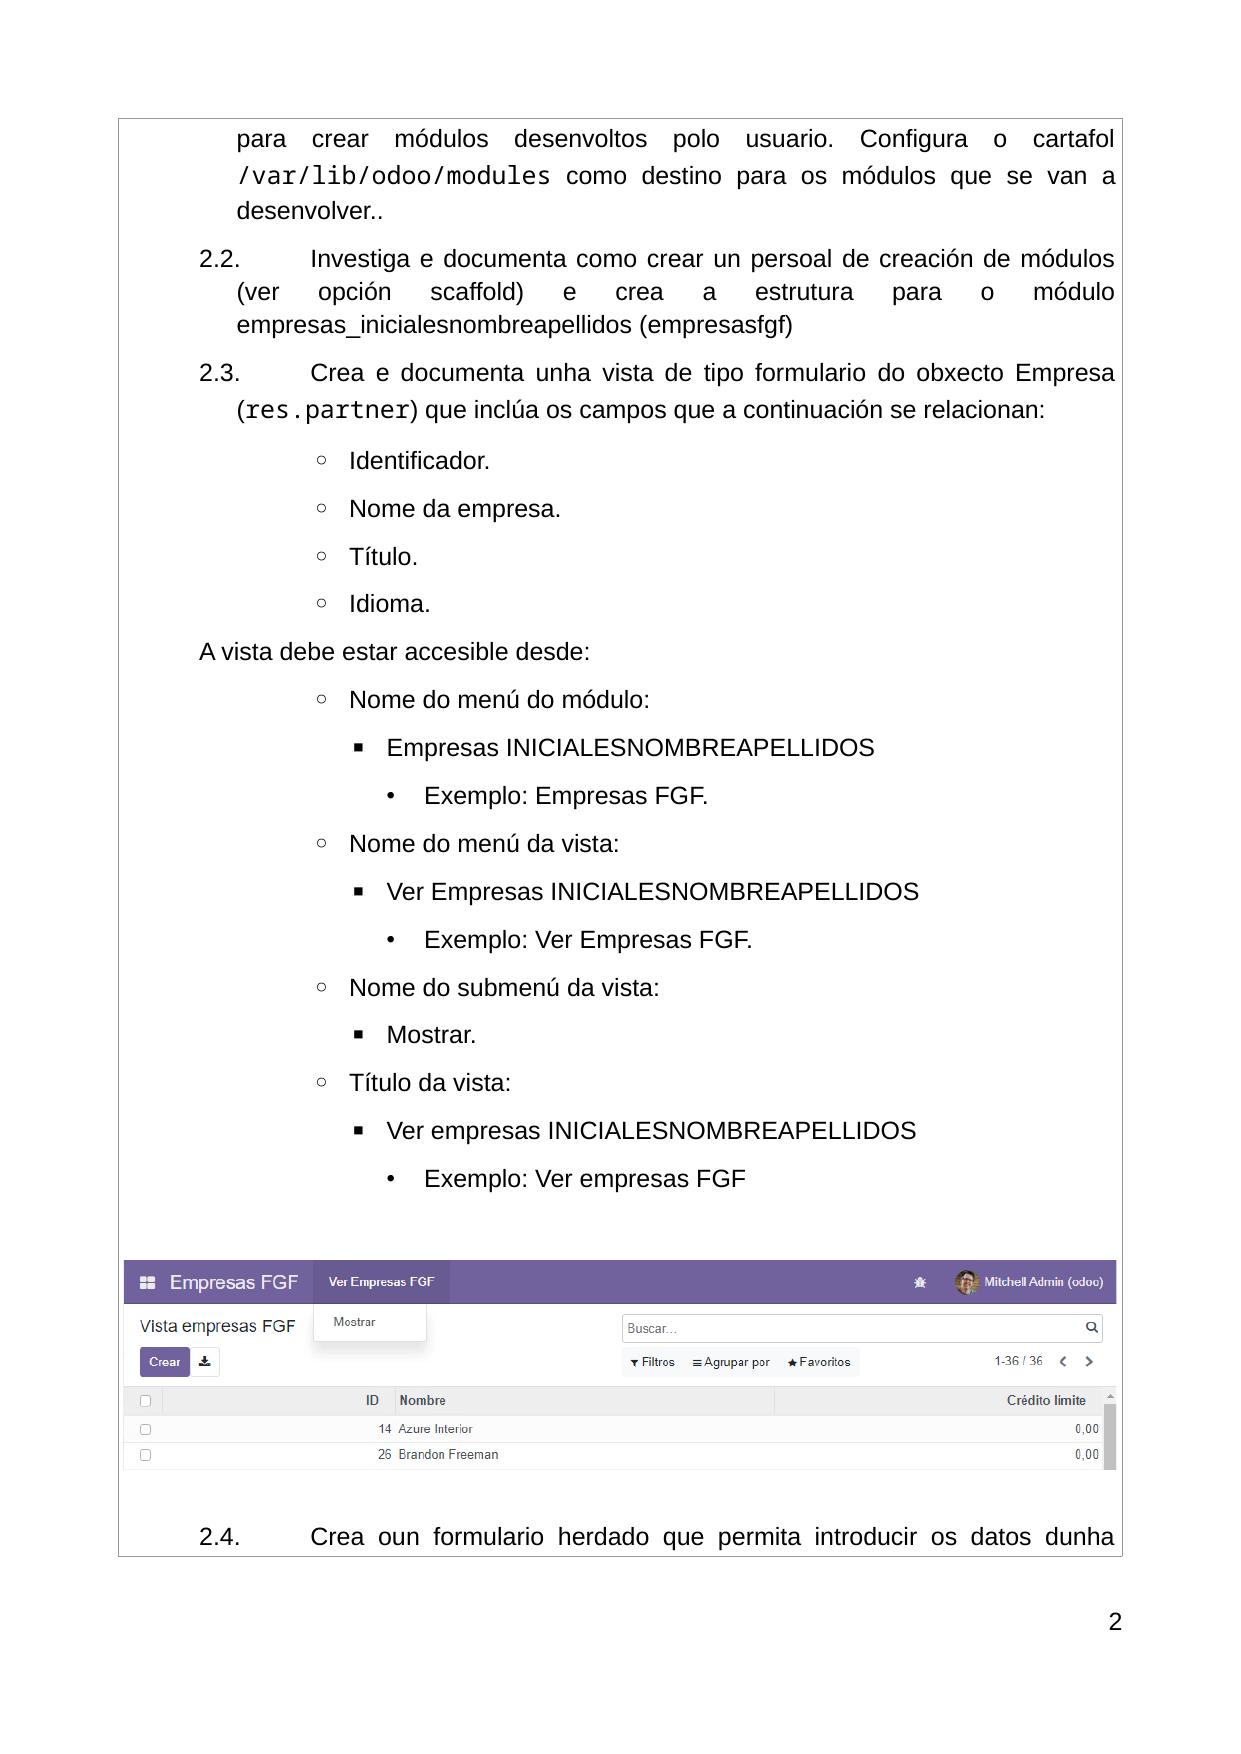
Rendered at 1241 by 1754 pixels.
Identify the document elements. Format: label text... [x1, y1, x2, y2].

picture [123, 1260, 1117, 1470]
table_cell Elabora a documentación necesaria, incluíndo capturas de pantalla, para resolver os seguintes supostos prácticos: (CA3.1 Utilizáronse ferramentas e linguaxes de consulta e manipulación de datos proporcionados polos sistemas ERP-CRM) (CA3.6 Documentáronse as operacións realizadas e as incidencias observadas) Consulta de información de Odoo Investiga que é pgAdmin 4, documenta como efectuar a súa instalación e realiza a instalación na máquina que se emprega como cliente na implantación cliente/servidor de Odoo. Investiga e documenta como efectuar a conexión á base de datos de Odoo desde PgAdmin.Empregando PgAdmin, realiza unha consulta SQL que mostre os seguintes datos (scheme res_partner): Código: identificador da empresa. Nome: nome da empresa. Título: Tipo de empresa (SL, SA etc.)/ etc.). Idioma. Límite débito. Rúa. Código postal. Ciudad. Teléfono: teléfono da empresa. (CA3.2 Xeráronse formularios) Elaboración de vistas e formularios: Investiga e documenta como configurar en Odoo un directorio específico para crear módulos desenvoltos polo usuario. Configura o cartafol /var/lib/odoo/modules como destino para os módulos que se van a desenvolver.. Investiga e documenta como crear un persoal de creación de módulos (ver opción scaffold) e crea a estrutura para o módulo empresas_inicialesnombreapellidos (empresasfgf) Crea e documenta unha vista de tipo formulario do obxecto Empresa (res.partner) que inclúa os campos que a continuación se relacionan: Identificador. Nome da empresa. Título. Idioma. A vista debe estar accesible desde: Nome do menú do módulo: Empresas INICIALESNOMBREAPELLIDOS Exemplo: Empresas FGF. Nome do menú da vista: Ver Empresas INICIALESNOMBREAPELLIDOS Exemplo: Ver Empresas FGF. Nome do submenú da vista: Mostrar. Título da vista: Ver empresas INICIALESNOMBREAPELLIDOS Exemplo: Ver empresas FGF Crea oun formulario herdado que permita introducir os datos dunha empresa. Desde a vista creada no apartado anterior, Introduce os seguintes datos: Unha empresa denominada INICIALESNOMBREAPELLIDOS Exemplo: FGF Encher con datos ficticios todos os campos da empresa. [119, 119, 1122, 1556]
